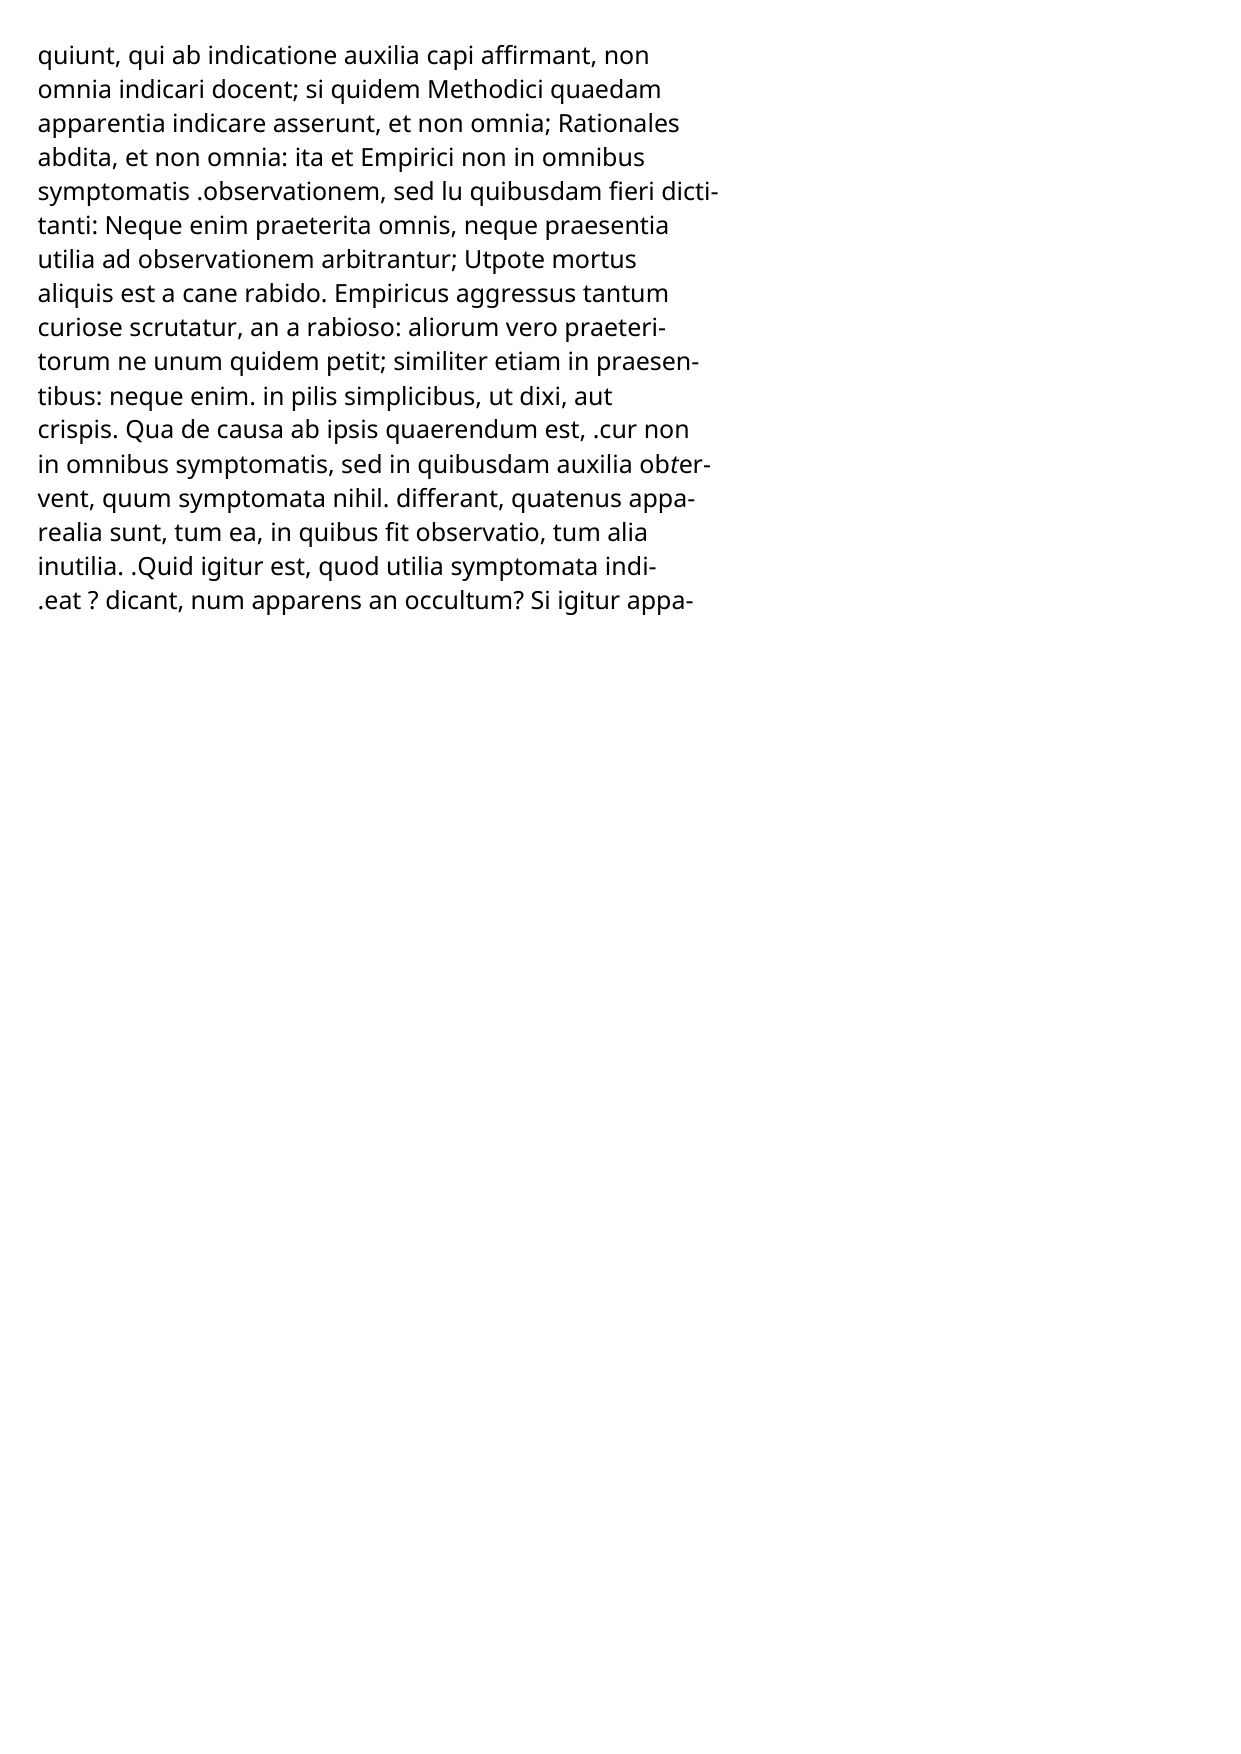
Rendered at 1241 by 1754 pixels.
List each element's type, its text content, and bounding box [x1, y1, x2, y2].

text quiunt, qui ab indicatione auxilia capi affirmant, non omnia indicari docent; si quidem Methodici quaedam apparentia indicare asserunt, et non omnia; Rationales abdita, et non omnia: ita et Empirici non in omnibus symptomatis .observationem, sed lu quibusdam fieri dicti- tanti: Neque enim praeterita omnis, neque praesentia utilia ad observationem arbitrantur; Utpote mortus aliquis est a cane rabido. Empiricus aggressus tantum curiose scrutatur, an a rabioso: aliorum vero praeteri- torum ne unum quidem petit; similiter etiam in praesen- tibus: neque enim. in pilis simplicibus, ut dixi, aut crispis. Qua de causa ab ipsis quaerendum est, .cur non in omnibus symptomatis, sed in quibusdam auxilia obter- vent, quum symptomata nihil. differant, quatenus appa- realia sunt, tum ea, in quibus fit observatio, tum alia inutilia. .Quid igitur est, quod utilia symptomata indi- .eat ? dicant, num apparens an occultum? Si igitur appa- [37, 37, 1203, 617]
